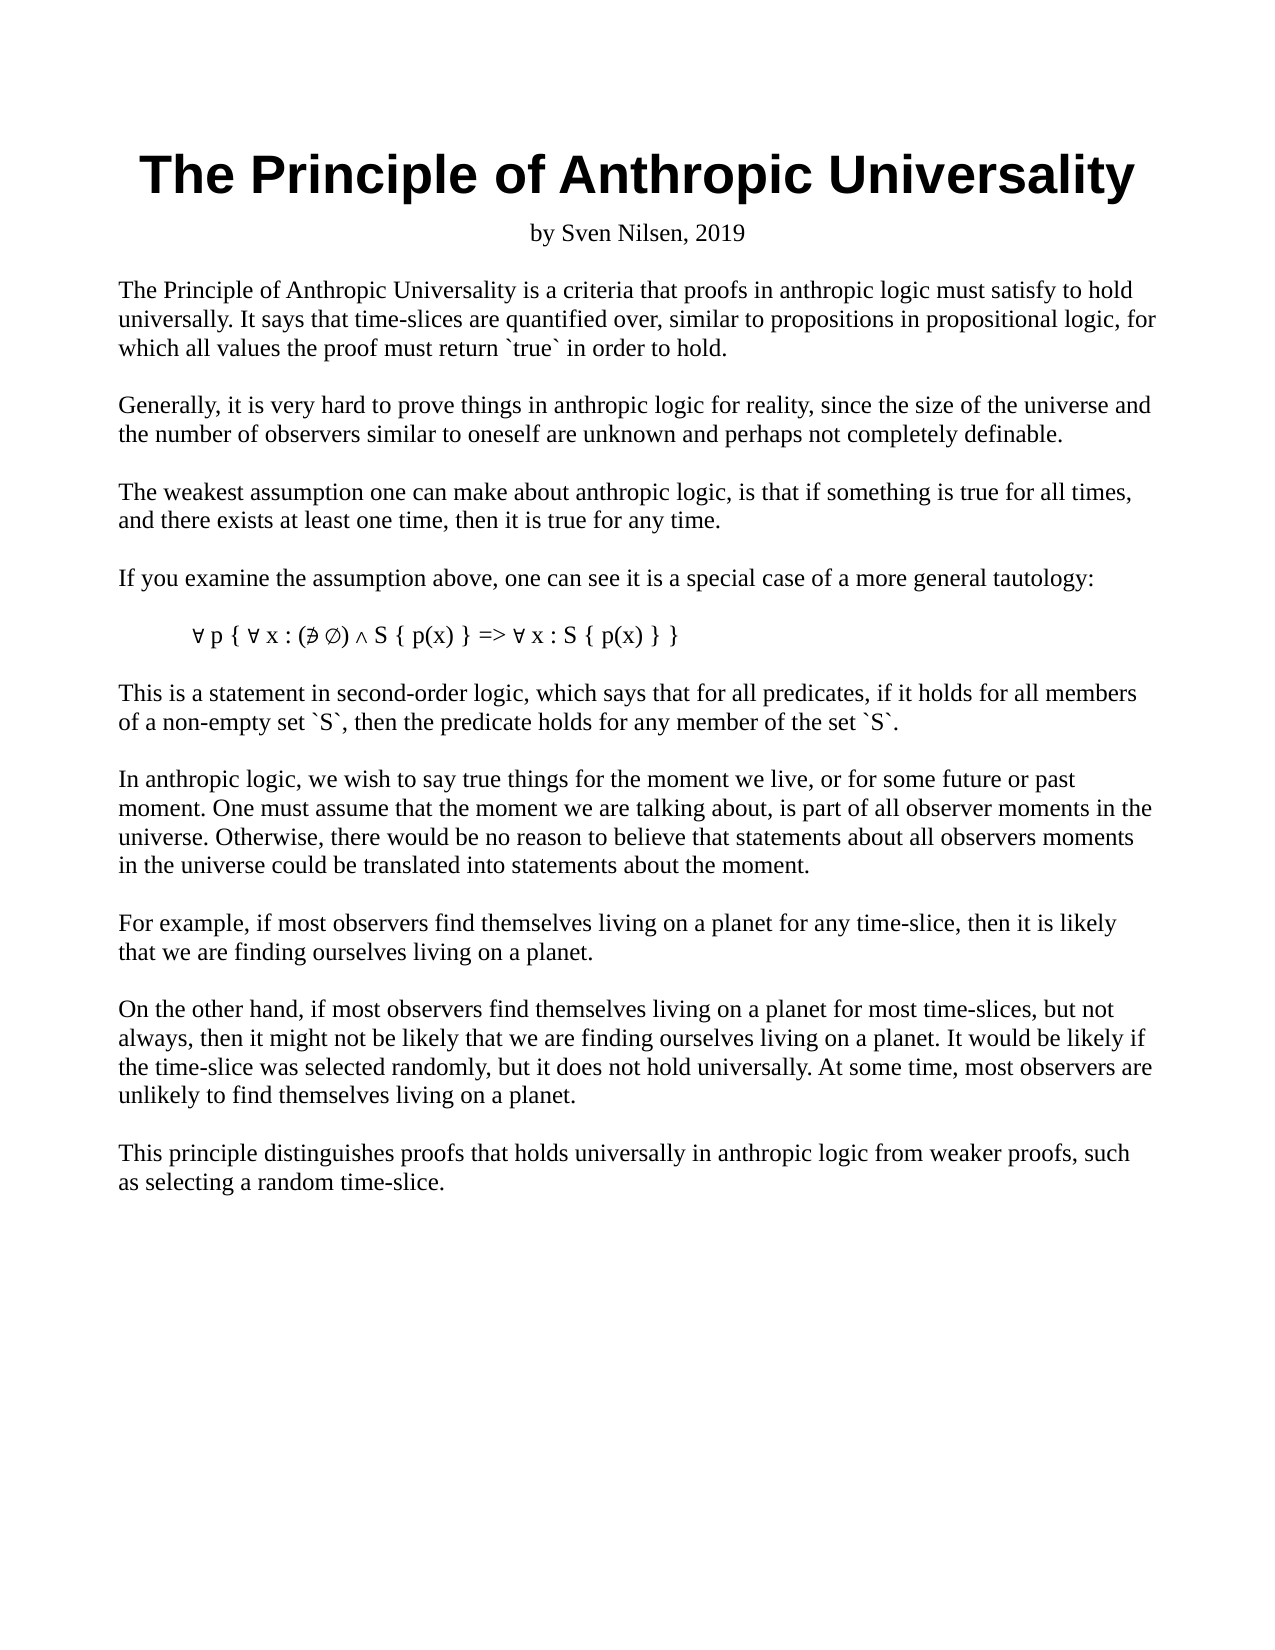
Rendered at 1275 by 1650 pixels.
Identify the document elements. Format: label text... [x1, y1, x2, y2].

text by Sven Nilsen, 2019 [118, 218, 1157, 247]
text In anthropic logic, we wish to say true things for the moment we live, or for some future or past moment. One must assume that the moment we are talking about, is part of all observer moments in the universe. Otherwise, there would be no reason to believe that statements about all observers moments in the universe could be translated into statements about the moment. [118, 764, 1157, 879]
text This is a statement in second-order logic, which says that for all predicates, if it holds for all members of a non-empty set `S`, then the predicate holds for any member of the set `S`. [118, 678, 1157, 735]
text On the other hand, if most observers find themselves living on a planet for most time-slices, but not always, then it might not be likely that we are finding ourselves living on a planet. It would be likely if the time-slice was selected randomly, but it does not hold universally. At some time, most observers are unlikely to find themselves living on a planet. [118, 994, 1157, 1109]
text ∀ p { ∀ x : (∌ ∅) ∧ S { p(x) } => ∀ x : S { p(x) } } [118, 620, 1157, 649]
title The Principle of Anthropic Universality [118, 143, 1157, 205]
text The Principle of Anthropic Universality is a criteria that proofs in anthropic logic must satisfy to hold universally. It says that time-slices are quantified over, similar to propositions in propositional logic, for which all values the proof must return `true` in order to hold. [118, 275, 1157, 362]
text This principle distinguishes proofs that holds universally in anthropic logic from weaker proofs, such as selecting a random time-slice. [118, 1138, 1157, 1195]
text For example, if most observers find themselves living on a planet for any time-slice, then it is likely that we are finding ourselves living on a planet. [118, 908, 1157, 965]
text Generally, it is very hard to prove things in anthropic logic for reality, since the size of the universe and the number of observers similar to oneself are unknown and perhaps not completely definable. [118, 390, 1157, 448]
text If you examine the assumption above, one can see it is a special case of a more general tautology: [118, 563, 1157, 592]
text The weakest assumption one can make about anthropic logic, is that if something is true for all times, and there exists at least one time, then it is true for any time. [118, 477, 1157, 534]
